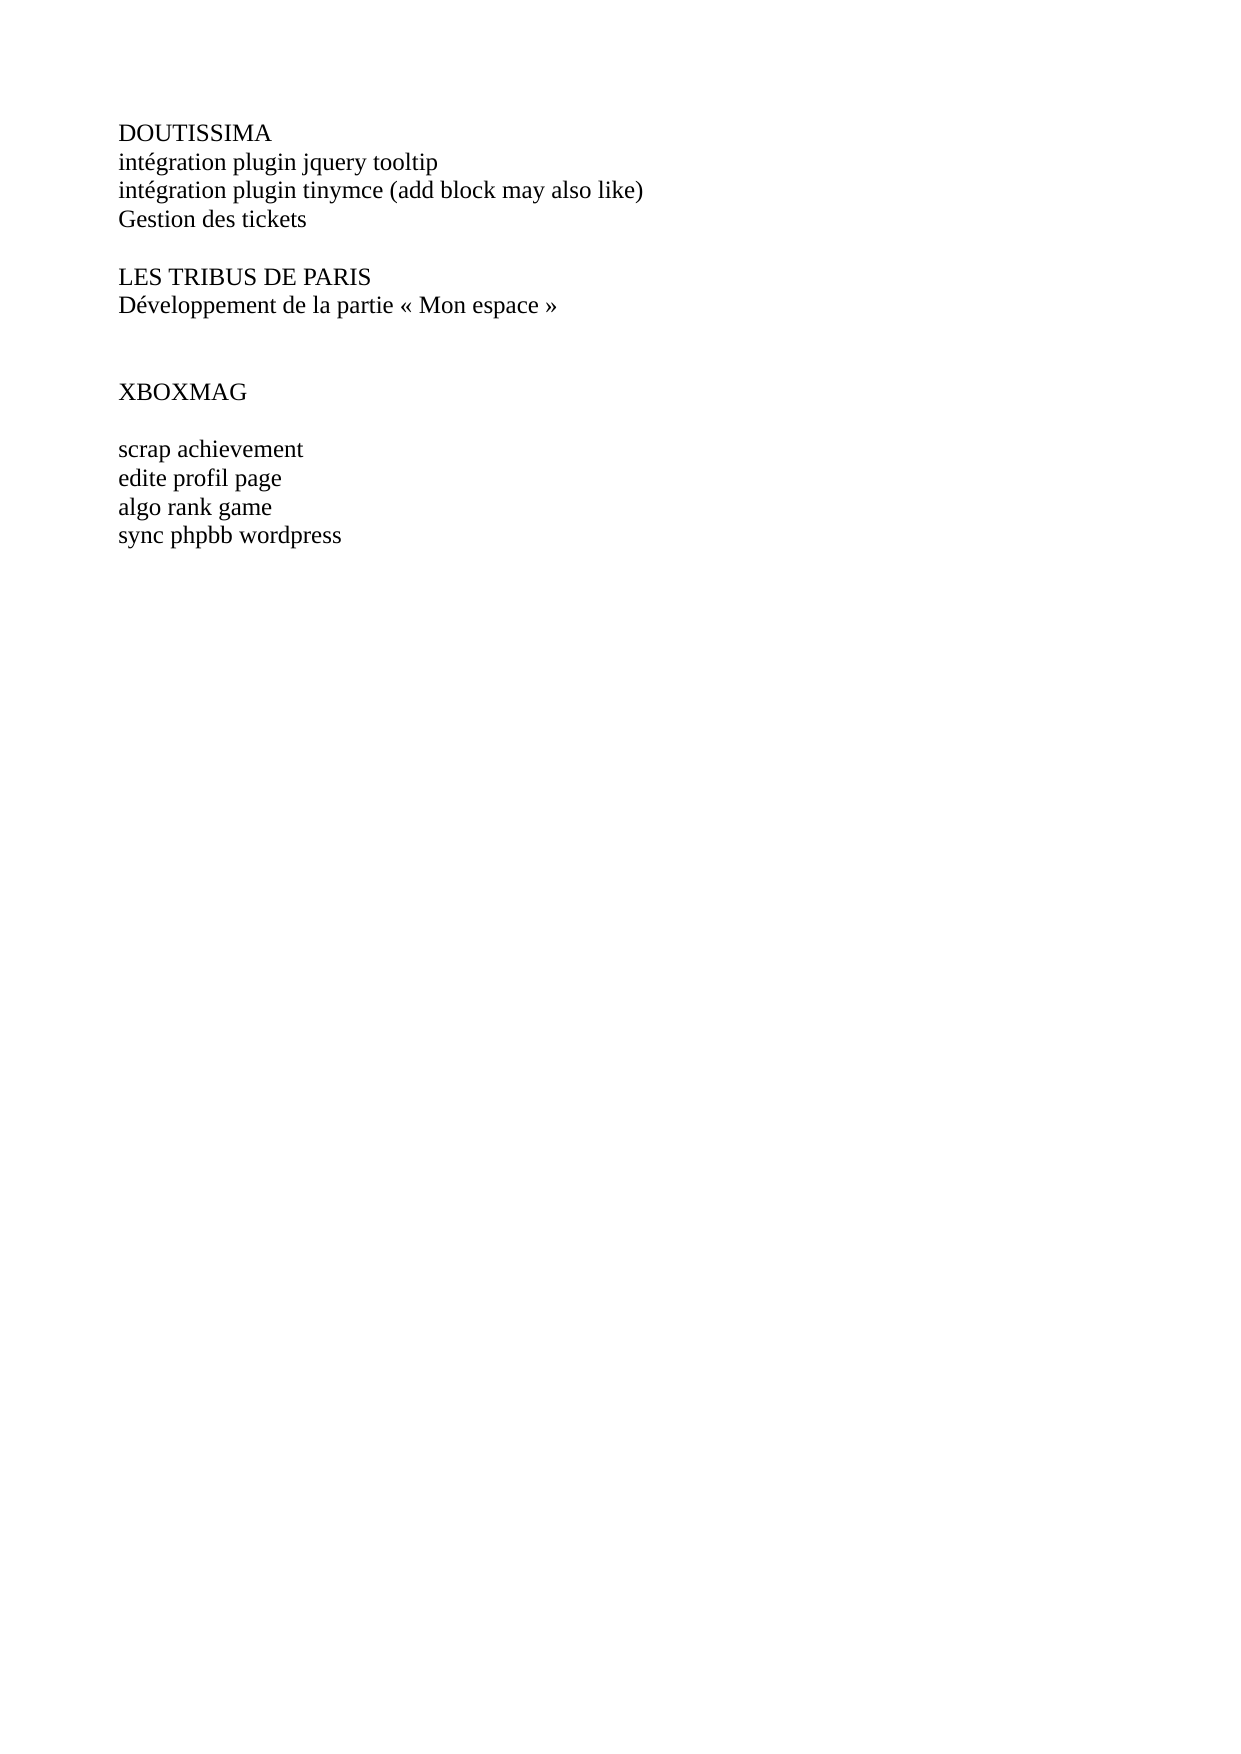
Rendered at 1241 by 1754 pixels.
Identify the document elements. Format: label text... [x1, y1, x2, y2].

text algo rank game [118, 492, 1122, 521]
text edite profil page [118, 463, 1122, 492]
text scrap achievement [118, 434, 1122, 463]
text LES TRIBUS DE PARIS [118, 262, 1122, 291]
text Développement de la partie « Mon espace » [118, 291, 1122, 319]
text intégration plugin tinymce (add block may also like) [118, 176, 1122, 204]
text Gestion des tickets [118, 204, 1122, 233]
text intégration plugin jquery tooltip [118, 147, 1122, 176]
text DOUTISSIMA [118, 118, 1122, 147]
text sync phpbb wordpress [118, 521, 1122, 549]
text XBOXMAG [118, 377, 1122, 406]
